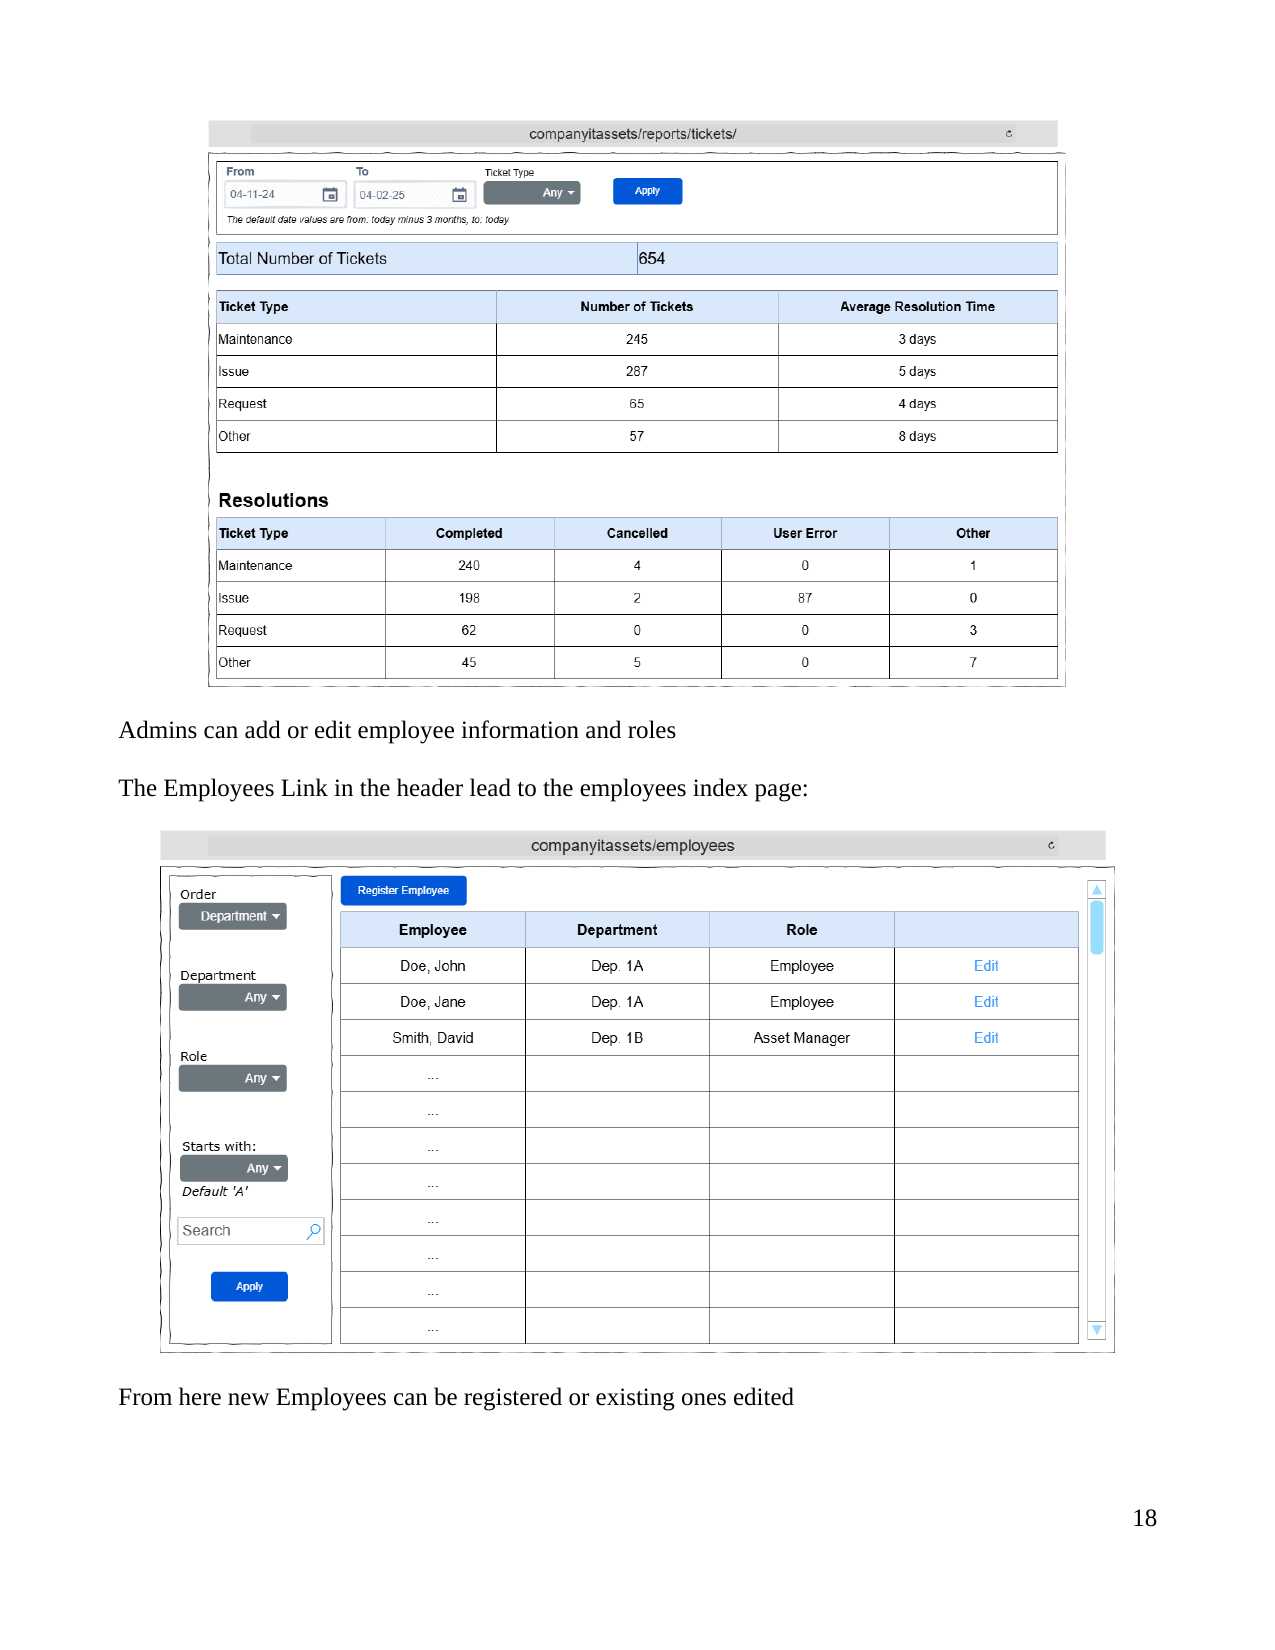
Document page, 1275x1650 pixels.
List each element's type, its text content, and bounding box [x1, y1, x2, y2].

text From here new Employees can be registered or existing ones edited [118, 1382, 1157, 1411]
text Admins can add or edit employee information and roles [118, 715, 1157, 744]
picture [208, 120, 1066, 687]
text The Employees Link in the header lead to the employees index page: [118, 773, 1157, 802]
picture [160, 830, 1115, 1353]
